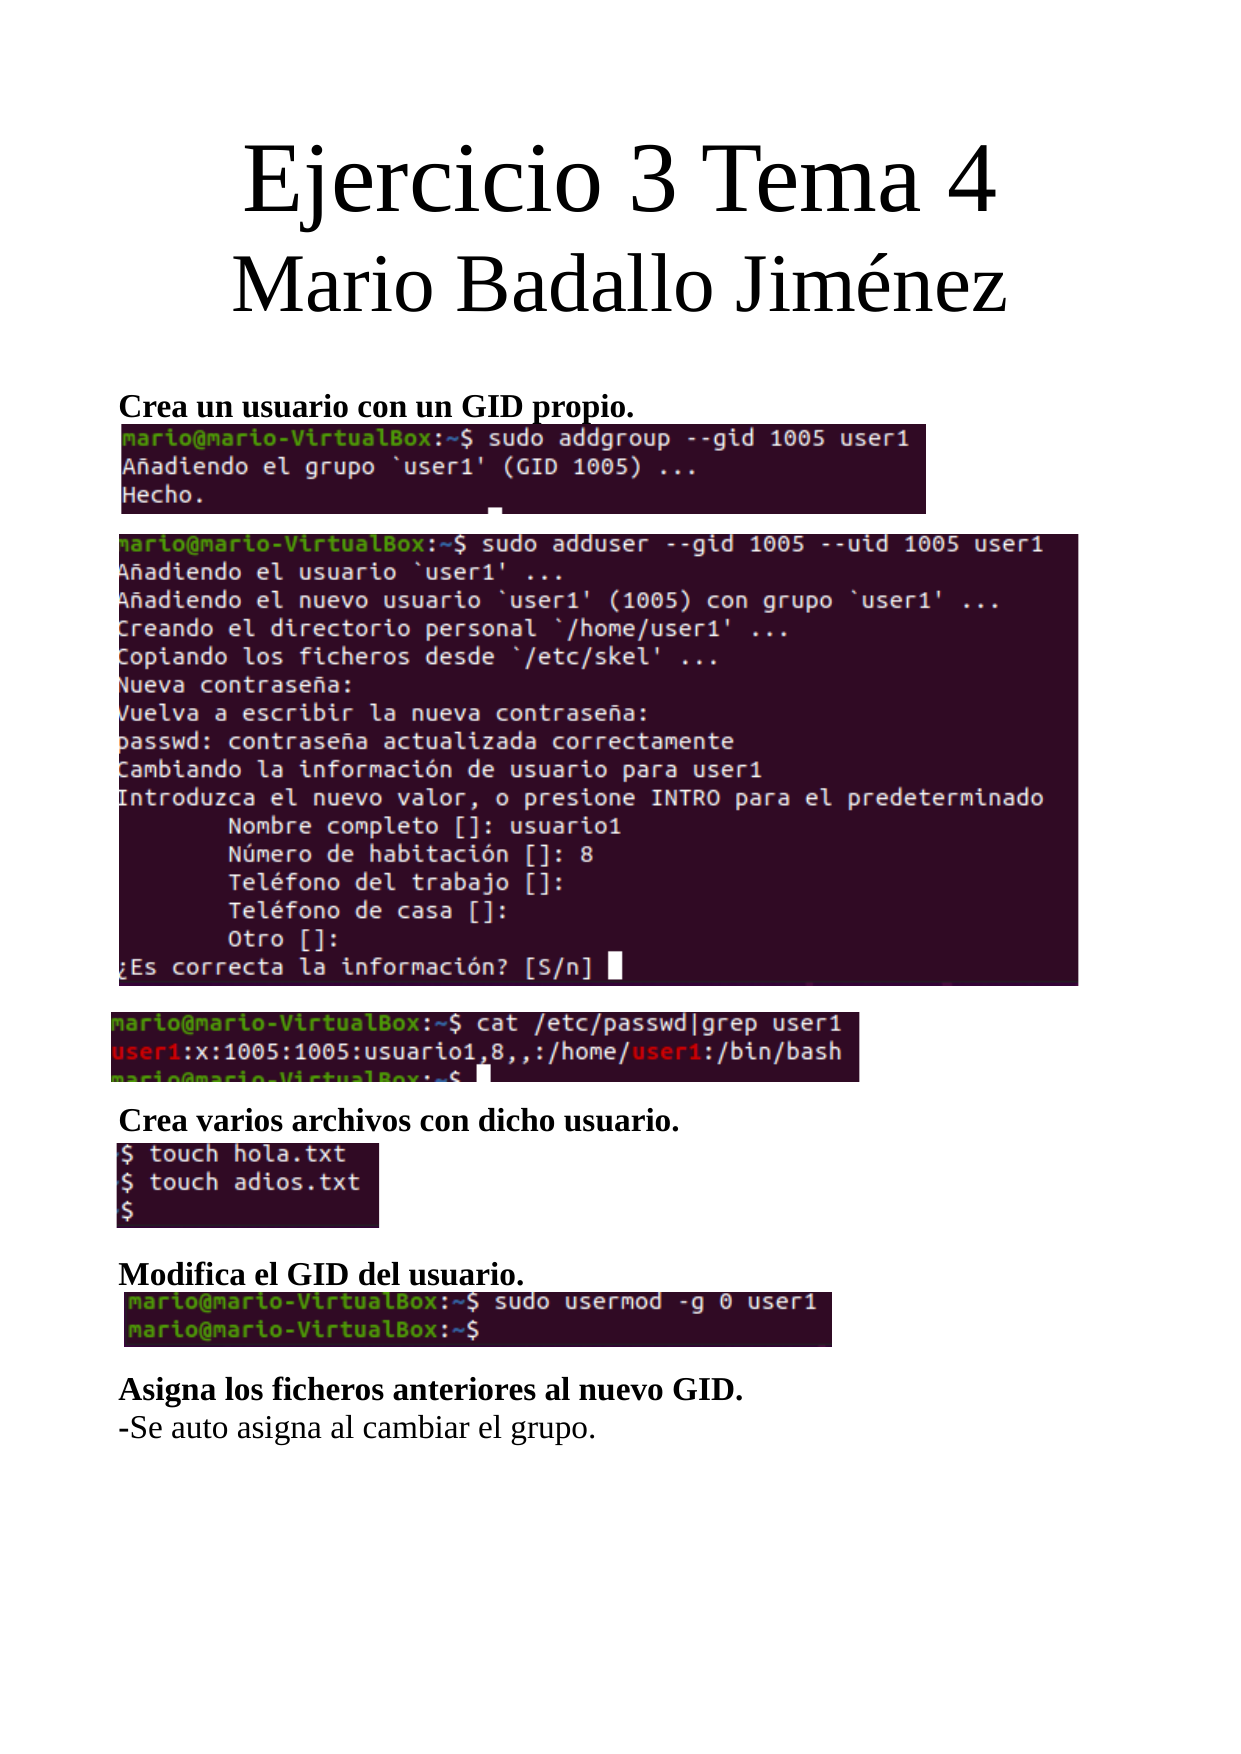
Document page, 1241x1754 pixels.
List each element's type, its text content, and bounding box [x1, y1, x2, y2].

text Crea varios archivos con dicho usuario. [118, 1101, 1122, 1139]
text Modifica el GID del usuario. [118, 1254, 1122, 1292]
text -Se auto asigna al cambiar el grupo. [118, 1407, 1122, 1446]
text Ejercicio 3 Tema 4 [118, 118, 1122, 233]
picture [124, 1292, 832, 1347]
text Mario Badallo Jiménez [118, 233, 1122, 329]
text Crea un usuario con un GID propio. [118, 386, 1122, 425]
text Asigna los ficheros anteriores al nuevo GID. [118, 1369, 1122, 1407]
picture [111, 1012, 860, 1082]
picture [119, 534, 1079, 986]
picture [116, 1143, 380, 1228]
picture [121, 424, 926, 514]
